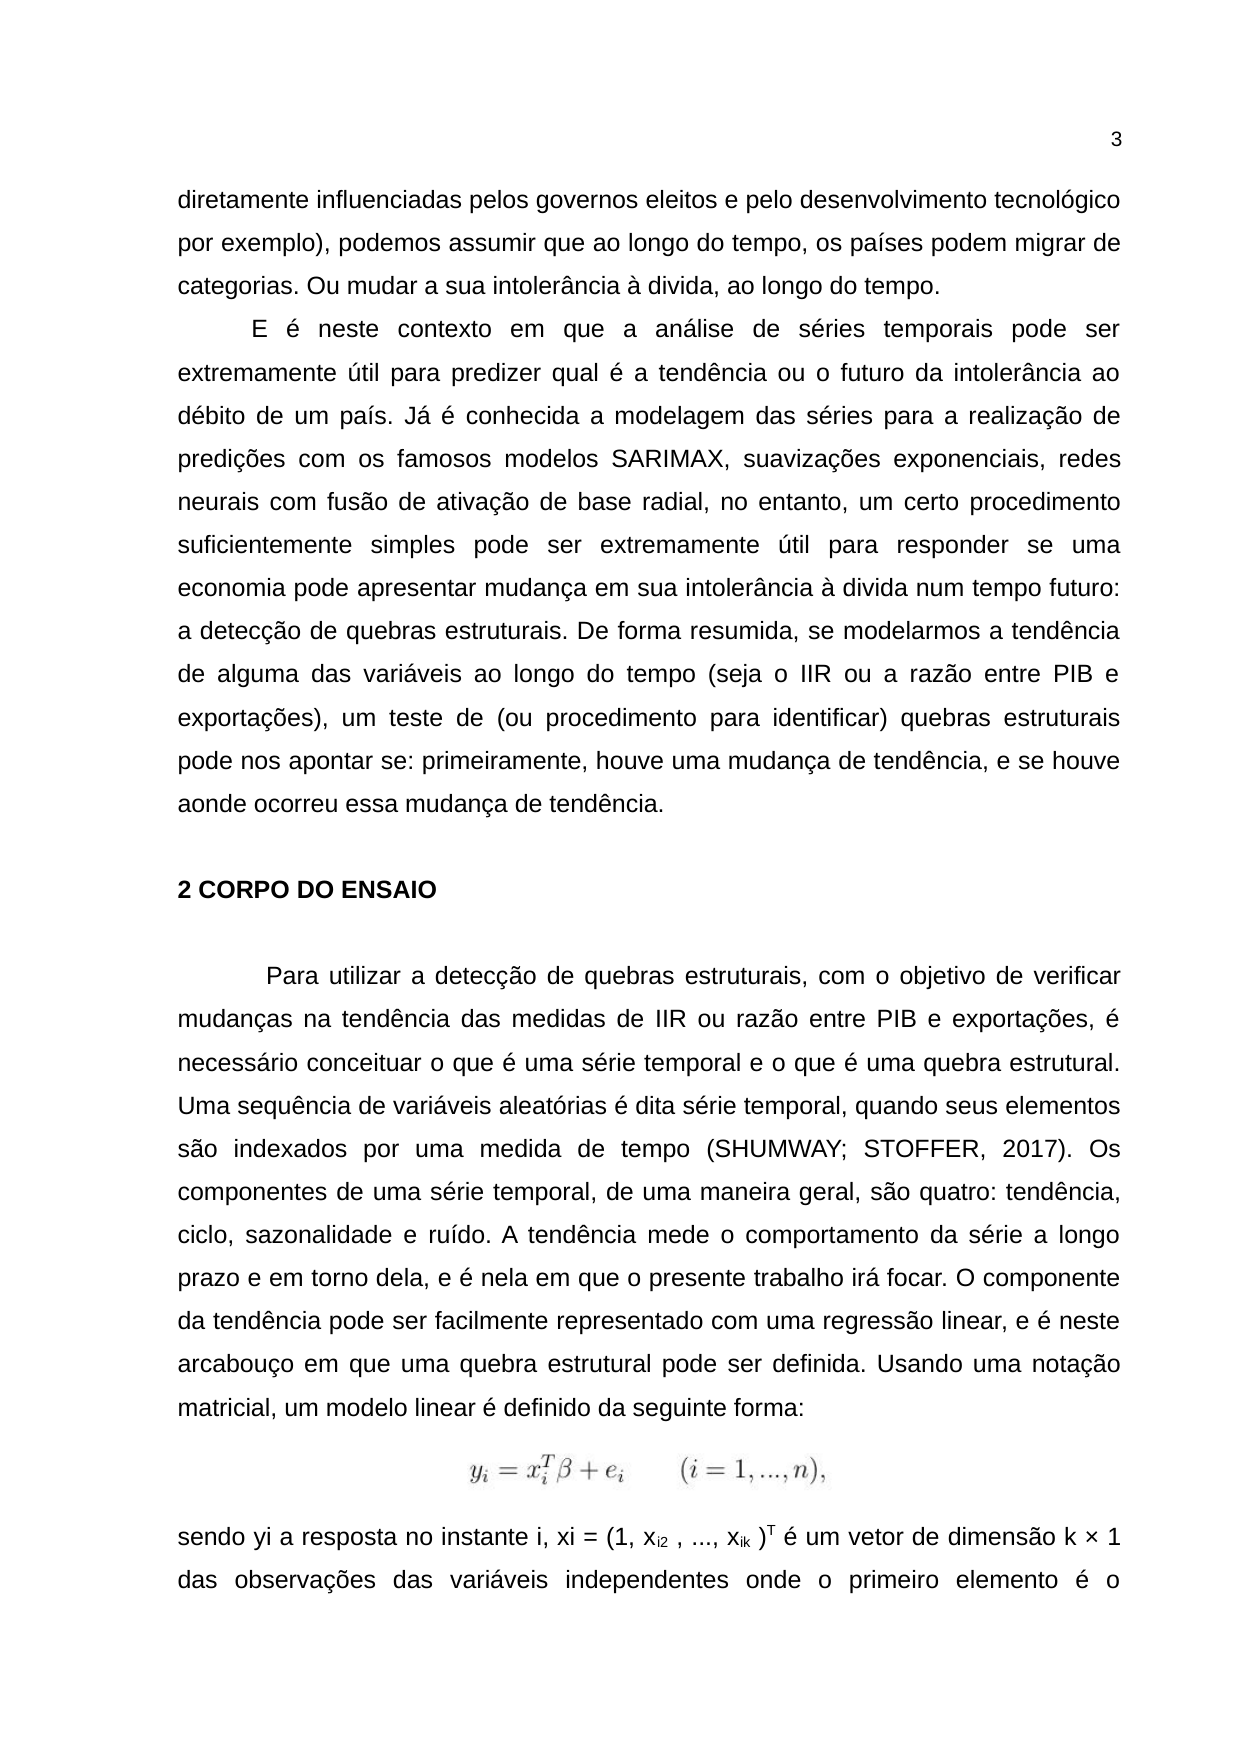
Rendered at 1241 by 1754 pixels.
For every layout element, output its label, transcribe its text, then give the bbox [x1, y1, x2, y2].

text diretamente influenciadas pelos governos eleitos e pelo desenvolvimento tecnológico por exemplo), podemos assumir que ao longo do tempo, os países podem migrar de categorias. Ou mudar a sua intolerância à divida, ao longo do tempo. [177, 185, 1122, 300]
subtitle CORPO DO ENSAIO [177, 875, 1122, 904]
picture [449, 1435, 850, 1504]
text sendo yi a resposta no instante i, xi = (1, xi2 , ..., xik )T é um vetor de dimensão k × 1 das observações das variáveis independentes onde o primeiro elemento é o [177, 1522, 1122, 1594]
text Para utilizar a detecção de quebras estruturais, com o objetivo de verificar mudanças na tendência das medidas de IIR ou razão entre PIB e exportações, é necessário conceituar o que é uma série temporal e o que é uma quebra estrutural. Uma sequência de variáveis aleatórias é dita série temporal, quando seus elementos são indexados por uma medida de tempo (SHUMWAY; STOFFER, 2017). Os componentes de uma série temporal, de uma maneira geral, são quatro: tendência, ciclo, sazonalidade e ruído. A tendência mede o comportamento da série a longo prazo e em torno dela, e é nela em que o presente trabalho irá focar. O componente da tendência pode ser facilmente representado com uma regressão linear, e é neste arcabouço em que uma quebra estrutural pode ser definida. Usando uma notação matricial, um modelo linear é definido da seguinte forma: [177, 961, 1122, 1421]
text E é neste contexto em que a análise de séries temporais pode ser extremamente útil para predizer qual é a tendência ou o futuro da intolerância ao débito de um país. Já é conhecida a modelagem das séries para a realização de predições com os famosos modelos SARIMAX, suavizações exponenciais, redes neurais com fusão de ativação de base radial, no entanto, um certo procedimento suficientemente simples pode ser extremamente útil para responder se uma economia pode apresentar mudança em sua intolerância à divida num tempo futuro: a detecção de quebras estruturais. De forma resumida, se modelarmos a tendência de alguma das variáveis ao longo do tempo (seja o IIR ou a razão entre PIB e exportações), um teste de (ou procedimento para identificar) quebras estruturais pode nos apontar se: primeiramente, houve uma mudança de tendência, e se houve aonde ocorreu essa mudança de tendência. [177, 314, 1122, 817]
